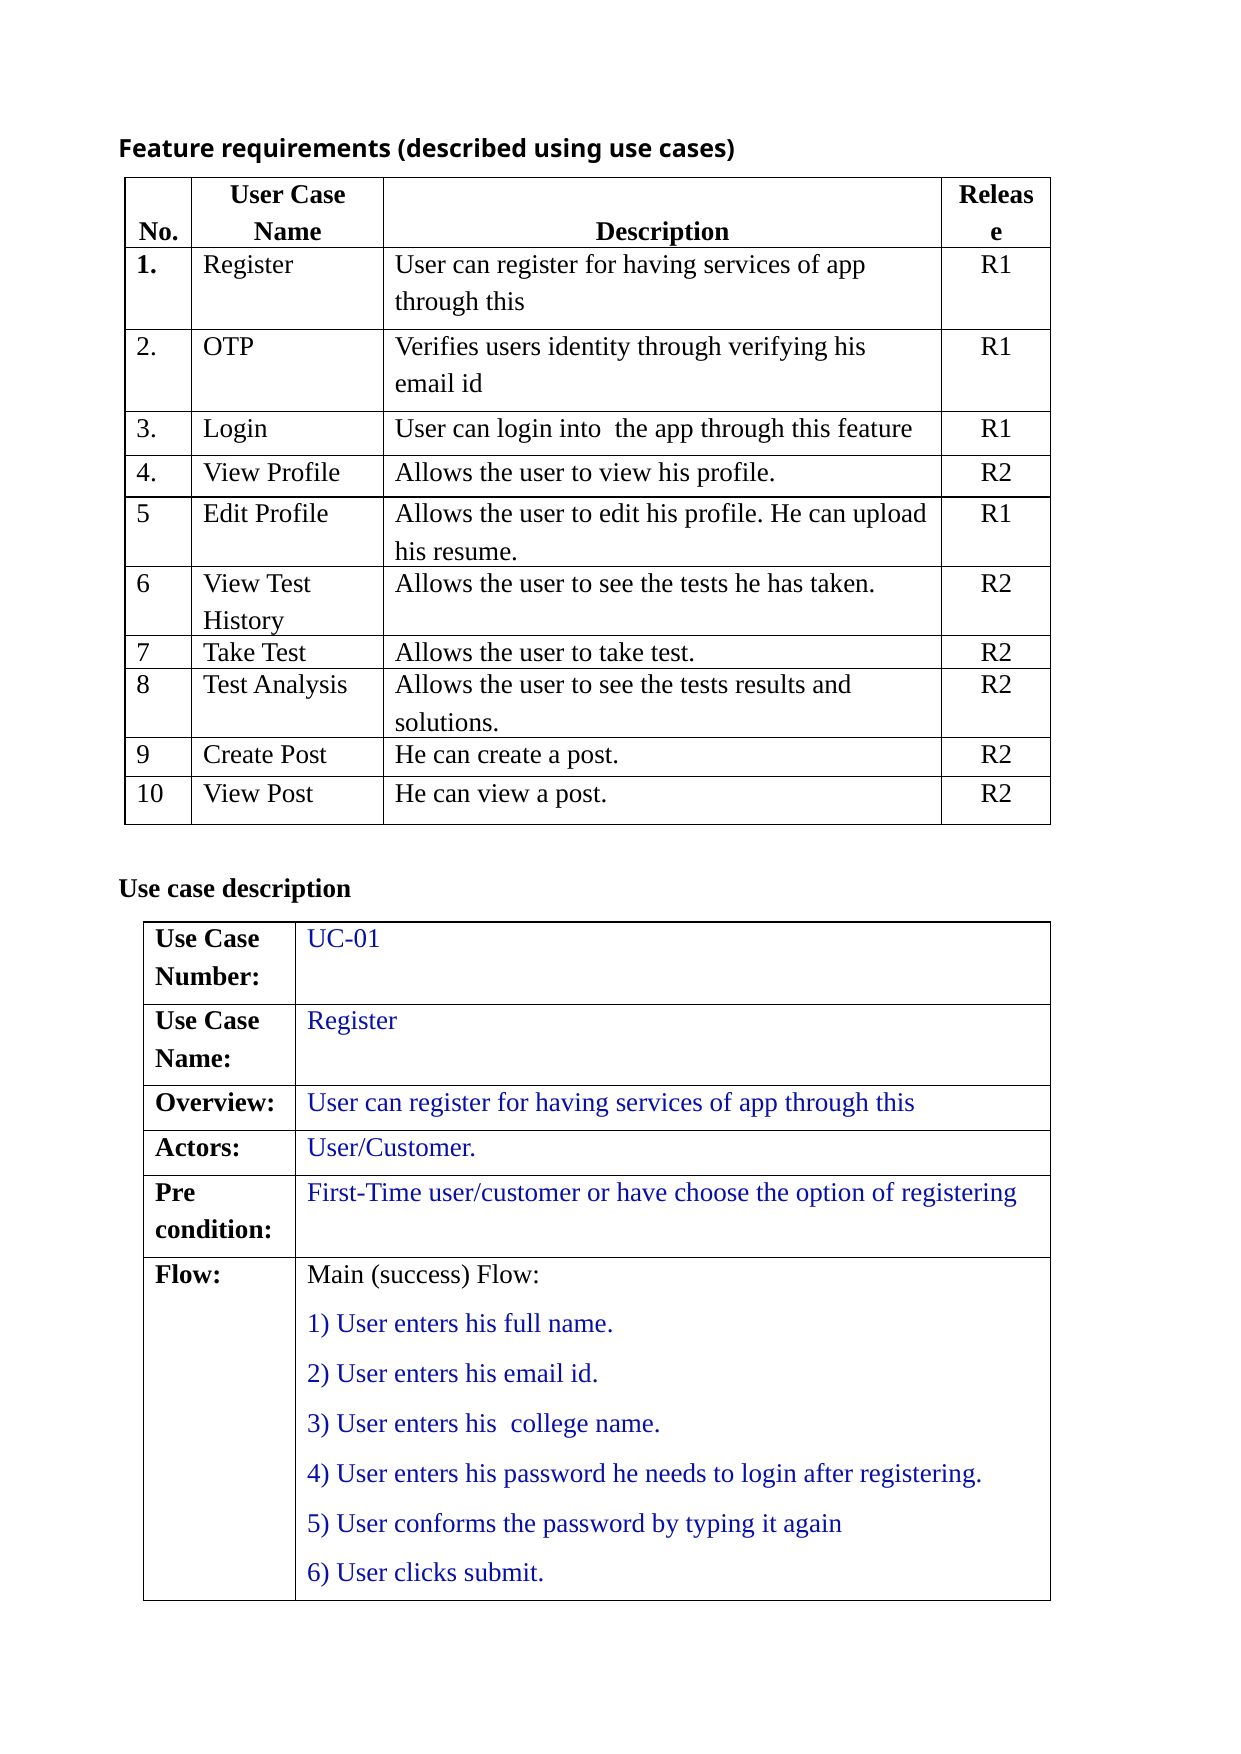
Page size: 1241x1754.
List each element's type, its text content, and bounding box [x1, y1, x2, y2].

table_cell Test Analysis [192, 669, 383, 737]
table_cell Flow: [144, 1258, 295, 1600]
table_cell Edit Profile [192, 498, 383, 566]
table_cell OTP [192, 330, 383, 411]
table_cell R2 [942, 738, 1050, 776]
table_cell Allows the user to see the tests he has taken. [384, 567, 941, 635]
table_cell R2 [942, 456, 1050, 496]
table_cell R2 [942, 636, 1050, 667]
table_cell Take Test [192, 636, 383, 667]
table_cell Actors: [144, 1131, 295, 1175]
table_header Description [384, 178, 941, 247]
table_cell View Test History [192, 567, 383, 635]
table_header User Case Name [192, 178, 383, 247]
table_header Release [942, 178, 1050, 247]
table_cell Overview: [144, 1086, 295, 1130]
table_cell 9 [126, 738, 191, 776]
table_cell Allows the user to take test. [384, 636, 941, 667]
table_cell User/Customer. [296, 1131, 1050, 1175]
table_header UC-01 [296, 923, 1050, 1003]
table_cell Allows the user to see the tests results and solutions. [384, 669, 941, 737]
table_cell R1 [942, 498, 1050, 566]
table_cell Login [192, 412, 383, 455]
table_cell R1 [942, 330, 1050, 411]
table_cell [126, 330, 191, 411]
table_cell 5 [126, 498, 191, 566]
table_cell [126, 412, 191, 455]
table_cell Main (success) Flow: 1) User enters his full name. 2) User enters his email id. 3) User enters his college name. 4) User enters his password he needs to login after registering. 5) User conforms the password by typing it again 6) User clicks submit. [296, 1258, 1050, 1600]
table_cell Allows the user to view his profile. [384, 456, 941, 496]
table_header No. [126, 178, 191, 247]
table_header Use Case Number: [144, 923, 295, 1003]
table_cell Verifies users identity through verifying his email id [384, 330, 941, 411]
table_cell User can login into the app through this feature [384, 412, 941, 455]
table_cell R2 [942, 777, 1050, 824]
subtitle Feature requirements (described using use cases) [118, 131, 1122, 165]
table_cell He can create a post. [384, 738, 941, 776]
table_cell 7 [126, 636, 191, 667]
table_cell He can view a post. [384, 777, 941, 824]
table_cell 10 [126, 777, 191, 824]
table_cell Use Case Name: [144, 1005, 295, 1085]
table_cell 8 [126, 669, 191, 737]
table_cell R2 [942, 669, 1050, 737]
table_cell Pre condition: [144, 1176, 295, 1257]
table_cell [126, 248, 191, 329]
table_cell Allows the user to edit his profile. He can upload his resume. [384, 498, 941, 566]
text Use case description [118, 872, 1122, 903]
table_cell Create Post [192, 738, 383, 776]
table_cell Register [192, 248, 383, 329]
table_cell View Profile [192, 456, 383, 496]
table_cell [126, 456, 191, 496]
table_cell User can register for having services of app through this [384, 248, 941, 329]
table_cell R1 [942, 412, 1050, 455]
table_cell Register [296, 1005, 1050, 1085]
table_cell First-Time user/customer or have choose the option of registering [296, 1176, 1050, 1257]
table_cell R1 [942, 248, 1050, 329]
table_cell User can register for having services of app through this [296, 1086, 1050, 1130]
table_cell View Post [192, 777, 383, 824]
table_cell R2 [942, 567, 1050, 635]
table_cell 6 [126, 567, 191, 635]
